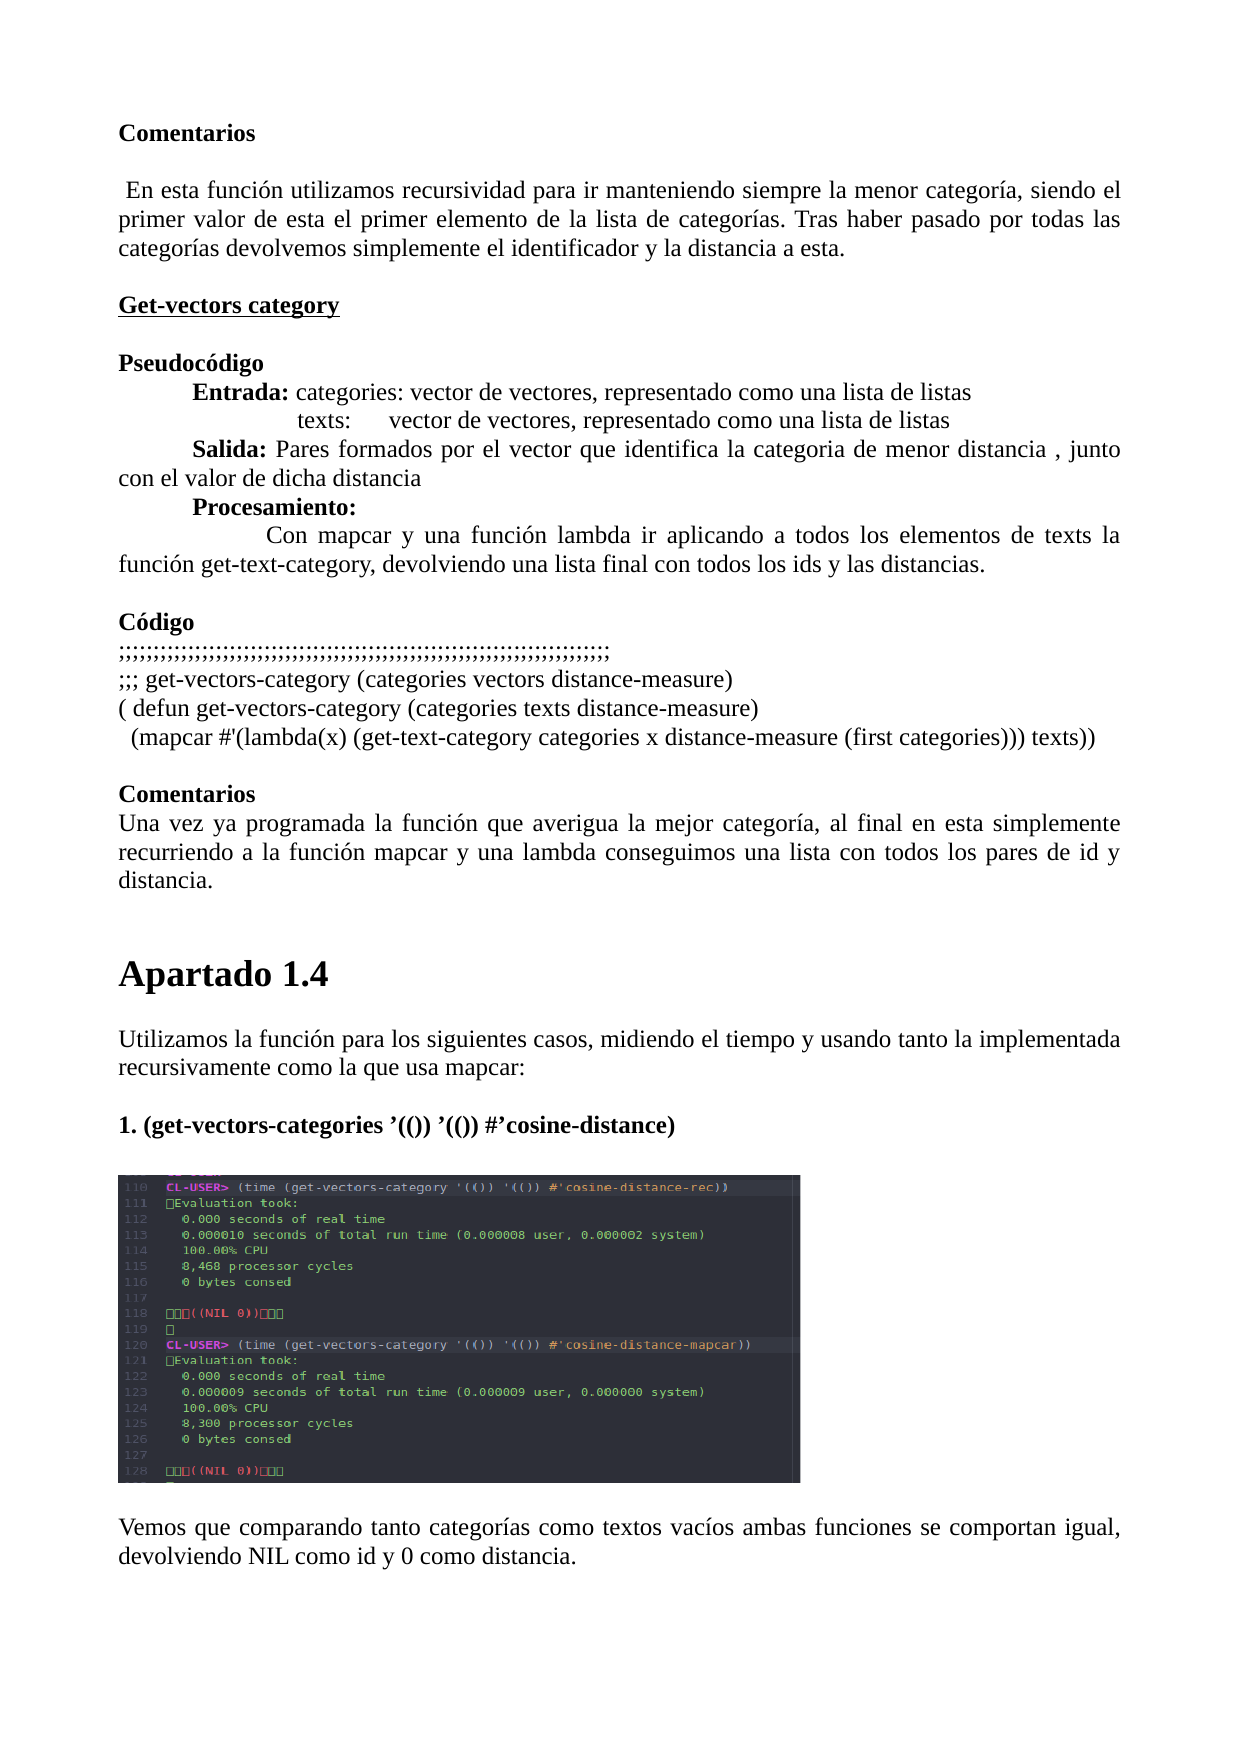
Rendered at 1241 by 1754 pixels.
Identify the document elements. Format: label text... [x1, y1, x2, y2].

text En esta función utilizamos recursividad para ir manteniendo siempre la menor categoría, siendo el primer valor de esta el primer elemento de la lista de categorías. Tras haber pasado por todas las categorías devolvemos simplemente el identificador y la distancia a esta. [118, 176, 1122, 262]
text Comentarios [118, 118, 1122, 147]
text 1. (get-vectors-categories ’(()) ’(()) #’cosine-distance) [118, 1110, 1122, 1139]
text ( defun get-vectors-category (categories texts distance-measure) [118, 693, 1122, 722]
text ;;;;;;;;;;;;;;;;;;;;;;;;;;;;;;;;;;;;;;;;;;;;;;;;;;;;;;;;;;;;;;;;;;;;;;; [118, 636, 1122, 664]
text Apartado 1.4 [118, 952, 1122, 995]
text Con mapcar y una función lambda ir aplicando a todos los elementos de texts la función get-text-category, devolviendo una lista final con todos los ids y las distancias. [118, 521, 1122, 578]
text (mapcar #'(lambda(x) (get-text-category categories x distance-measure (first categories))) texts)) [118, 722, 1122, 751]
text ;;; get-vectors-category (categories vectors distance-measure) [118, 664, 1122, 693]
text Get-vectors category [118, 291, 1122, 319]
text Salida: Pares formados por el vector que identifica la categoria de menor distancia , junto con el valor de dicha distancia [118, 434, 1122, 492]
text Utilizamos la función para los siguientes casos, midiendo el tiempo y usando tanto la implementada recursivamente como la que usa mapcar: [118, 1024, 1122, 1081]
text texts: vector de vectores, representado como una lista de listas [118, 406, 1122, 434]
text Pseudocódigo [118, 348, 1122, 377]
text Una vez ya programada la función que averigua la mejor categoría, al final en esta simplemente recurriendo a la función mapcar y una lambda conseguimos una lista con todos los pares de id y distancia. [118, 808, 1122, 894]
text Comentarios [118, 779, 1122, 808]
text Código [118, 607, 1122, 636]
text Vemos que comparando tanto categorías como textos vacíos ambas funciones se comportan igual, devolviendo NIL como id y 0 como distancia. [118, 1512, 1122, 1570]
text Procesamiento: [118, 492, 1122, 521]
text Entrada: categories: vector de vectores, representado como una lista de listas [118, 377, 1122, 406]
